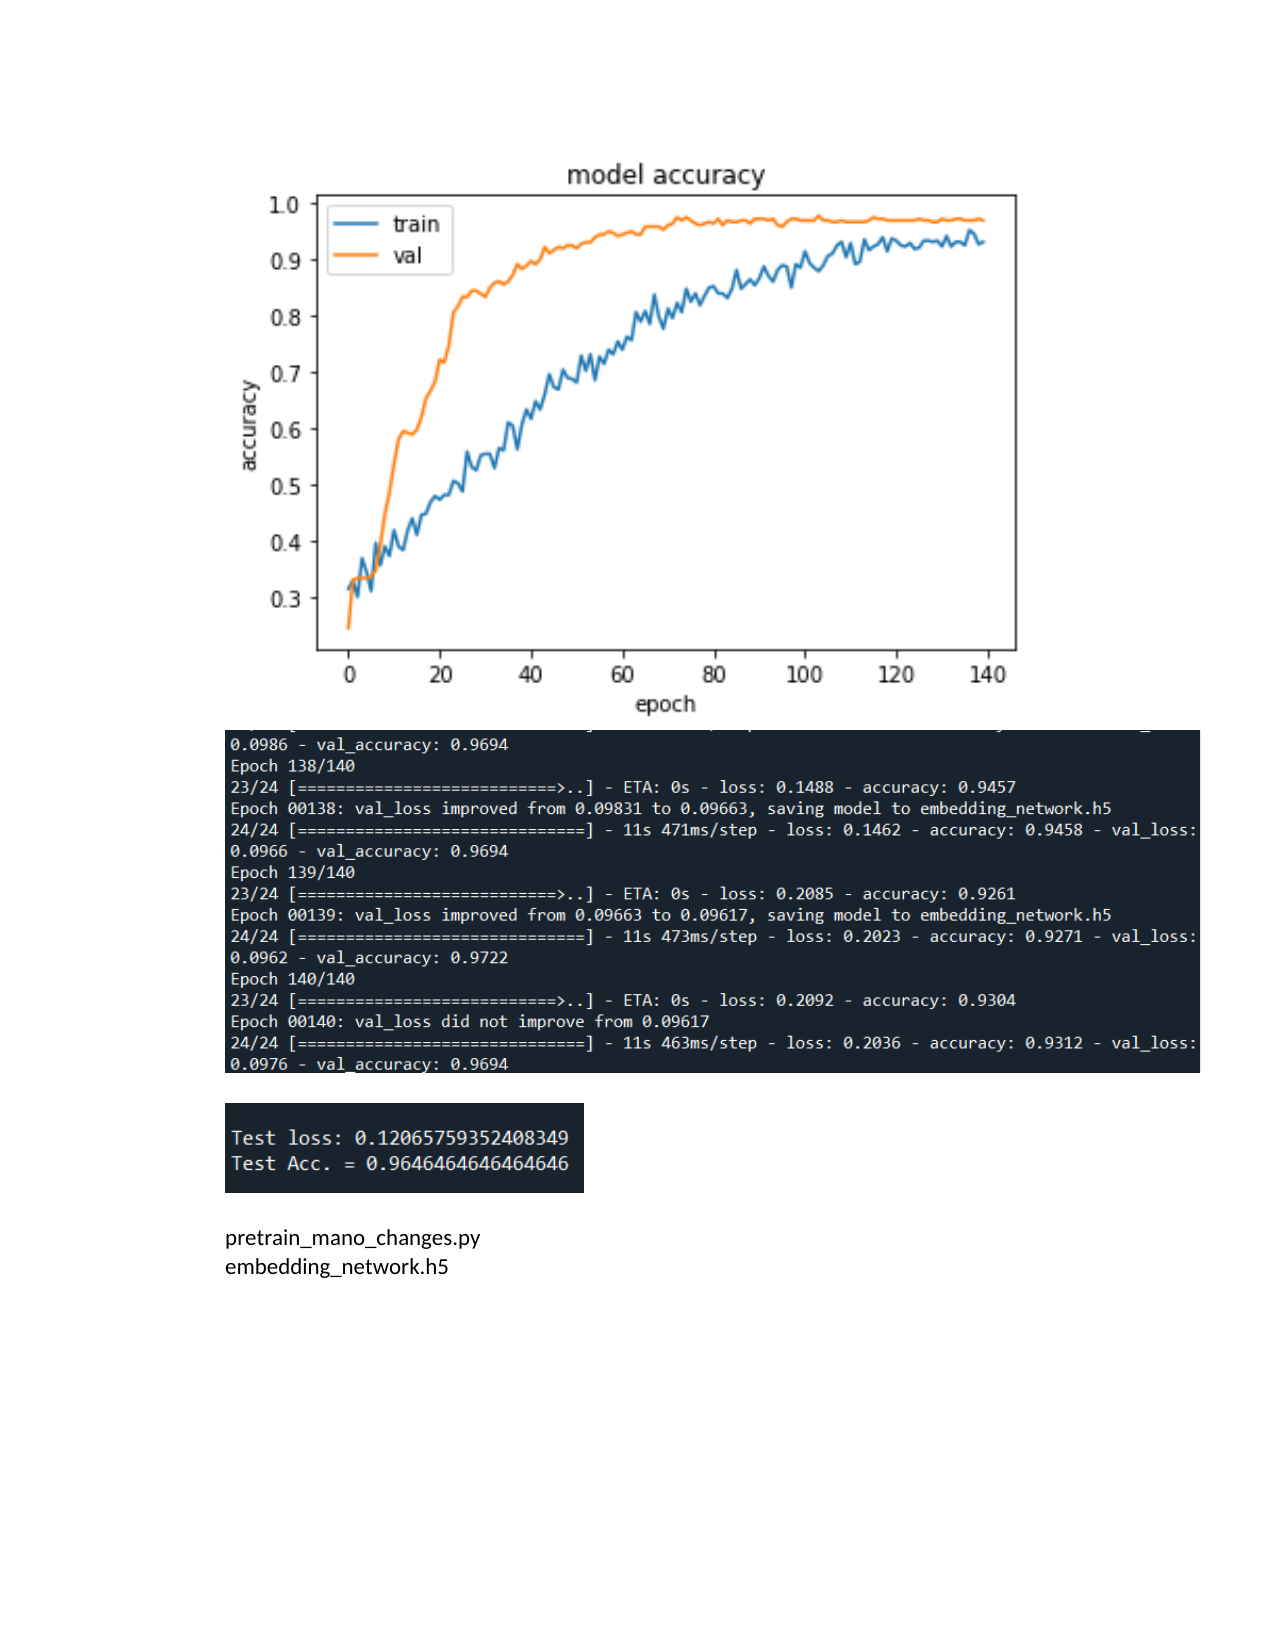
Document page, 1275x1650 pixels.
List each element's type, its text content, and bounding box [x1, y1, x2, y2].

list embedding_network.h5 [225, 1252, 1125, 1281]
list pretrain_mano_changes.py [225, 1223, 1125, 1251]
